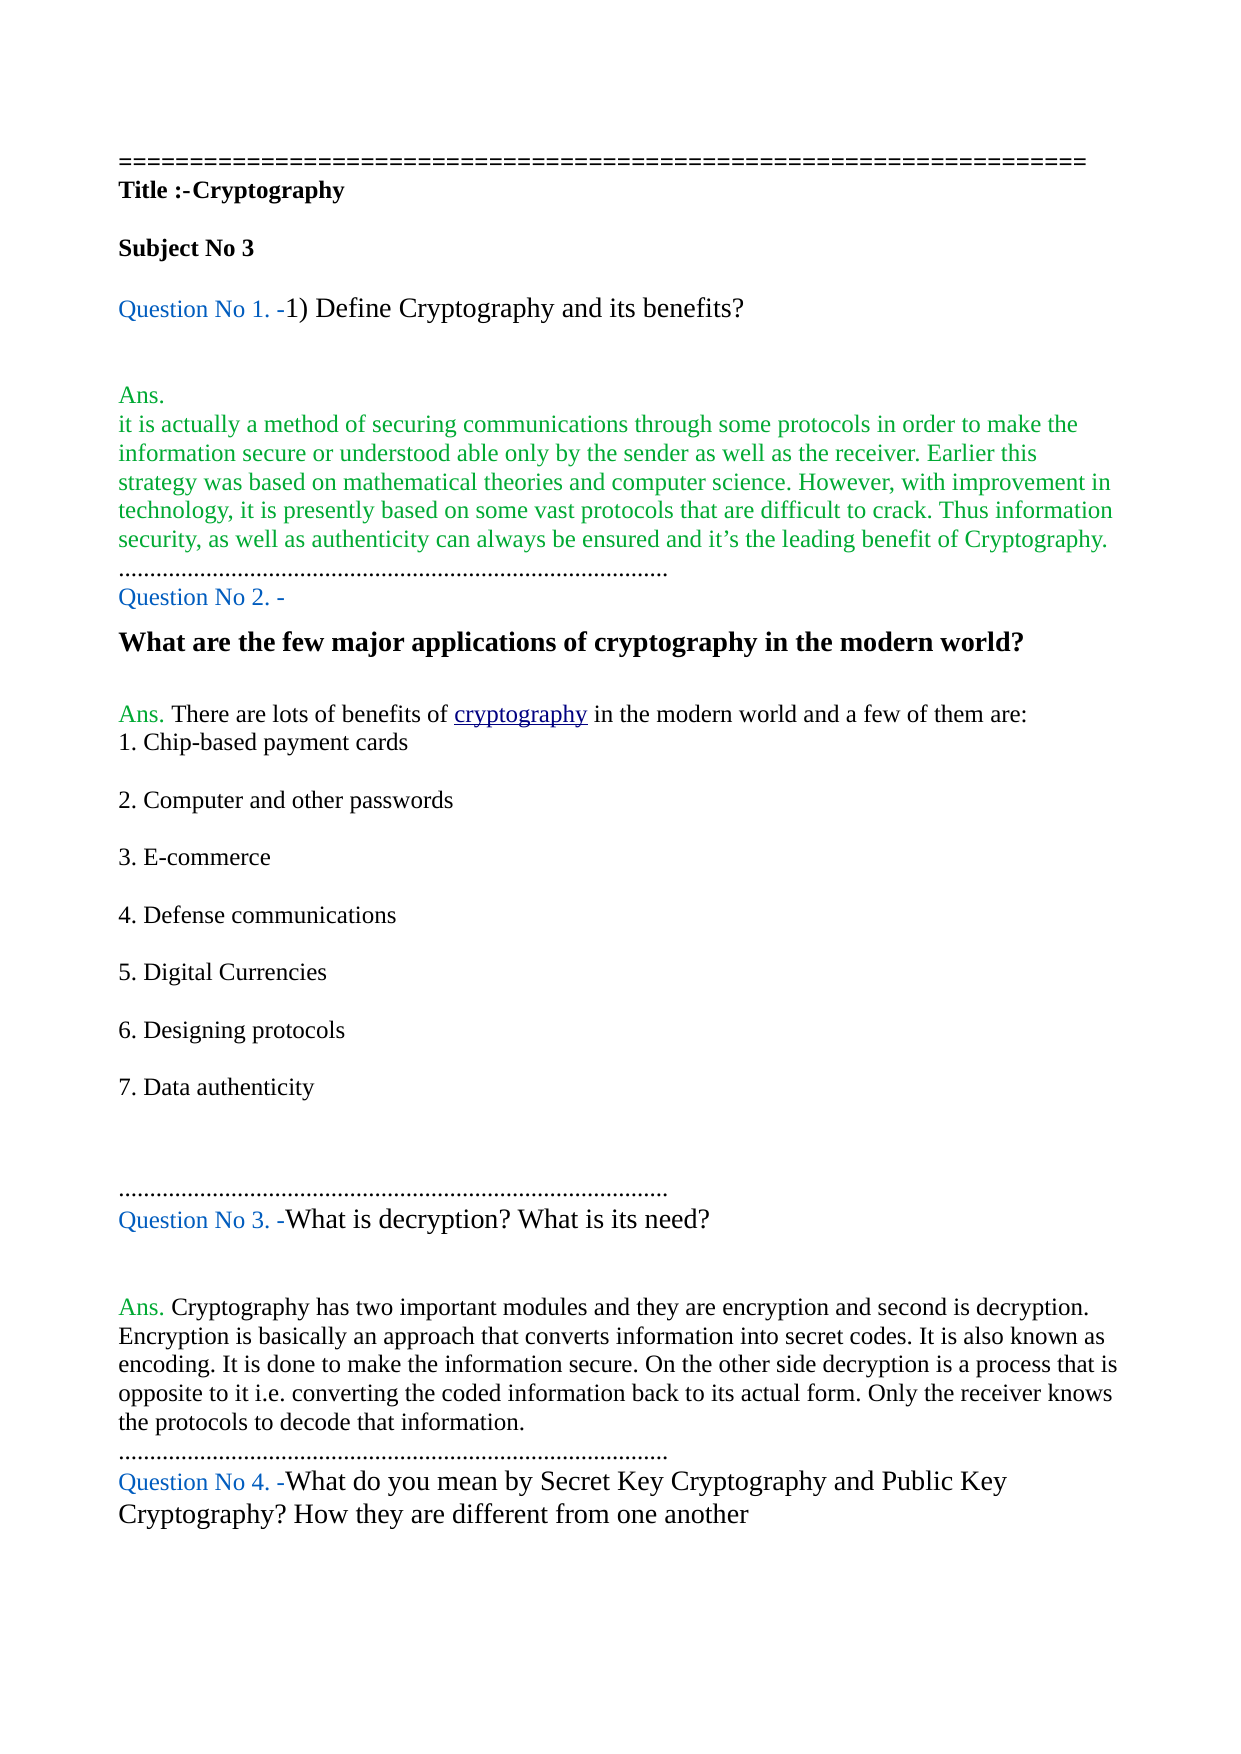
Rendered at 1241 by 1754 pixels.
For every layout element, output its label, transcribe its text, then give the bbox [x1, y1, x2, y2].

text Title :- Cryptography [118, 176, 1122, 204]
text 1. Chip-based payment cards 2. Computer and other passwords 3. E-commerce 4. Defense communications 5. Digital Currencies 6. Designing protocols 7. Data authenticity [118, 727, 1122, 1101]
text ........................................................................................ [118, 1173, 1122, 1202]
text Question No 1. -1) Define Cryptography and its benefits? [118, 291, 1122, 323]
text Subject No 3 [118, 233, 1122, 262]
text ........................................................................................ [118, 1436, 1122, 1464]
subtitle What are the few major applications of cryptography in the modern world? [118, 625, 1122, 657]
text it is actually a method of securing communications through some protocols in order to make the information secure or understood able only by the sender as well as the receiver. Earlier this strategy was based on mathematical theories and computer science. However, with improvement in technology, it is presently based on some vast protocols that are difficult to crack. Thus information security, as well as authenticity can always be ensured and it’s the leading benefit of Cryptography. [118, 409, 1122, 553]
text Question No 3. -What is decryption? What is its need? [118, 1202, 1122, 1234]
text Question No 4. -What do you mean by Secret Key Cryptography and Public Key Cryptography? How they are different from one another [118, 1464, 1122, 1529]
text Ans. [118, 381, 1122, 409]
text ==================================================================== [118, 147, 1122, 176]
text ........................................................................................ [118, 553, 1122, 582]
text Ans. There are lots of benefits of cryptography in the modern world and a few of them are: [118, 699, 1122, 727]
text Ans. Cryptography has two important modules and they are encryption and second is decryption. Encryption is basically an approach that converts information into secret codes. It is also known as encoding. It is done to make the information secure. On the other side decryption is a process that is opposite to it i.e. converting the coded information back to its actual form. Only the receiver knows the protocols to decode that information. [118, 1292, 1122, 1436]
text Question No 2. - [118, 582, 1122, 611]
